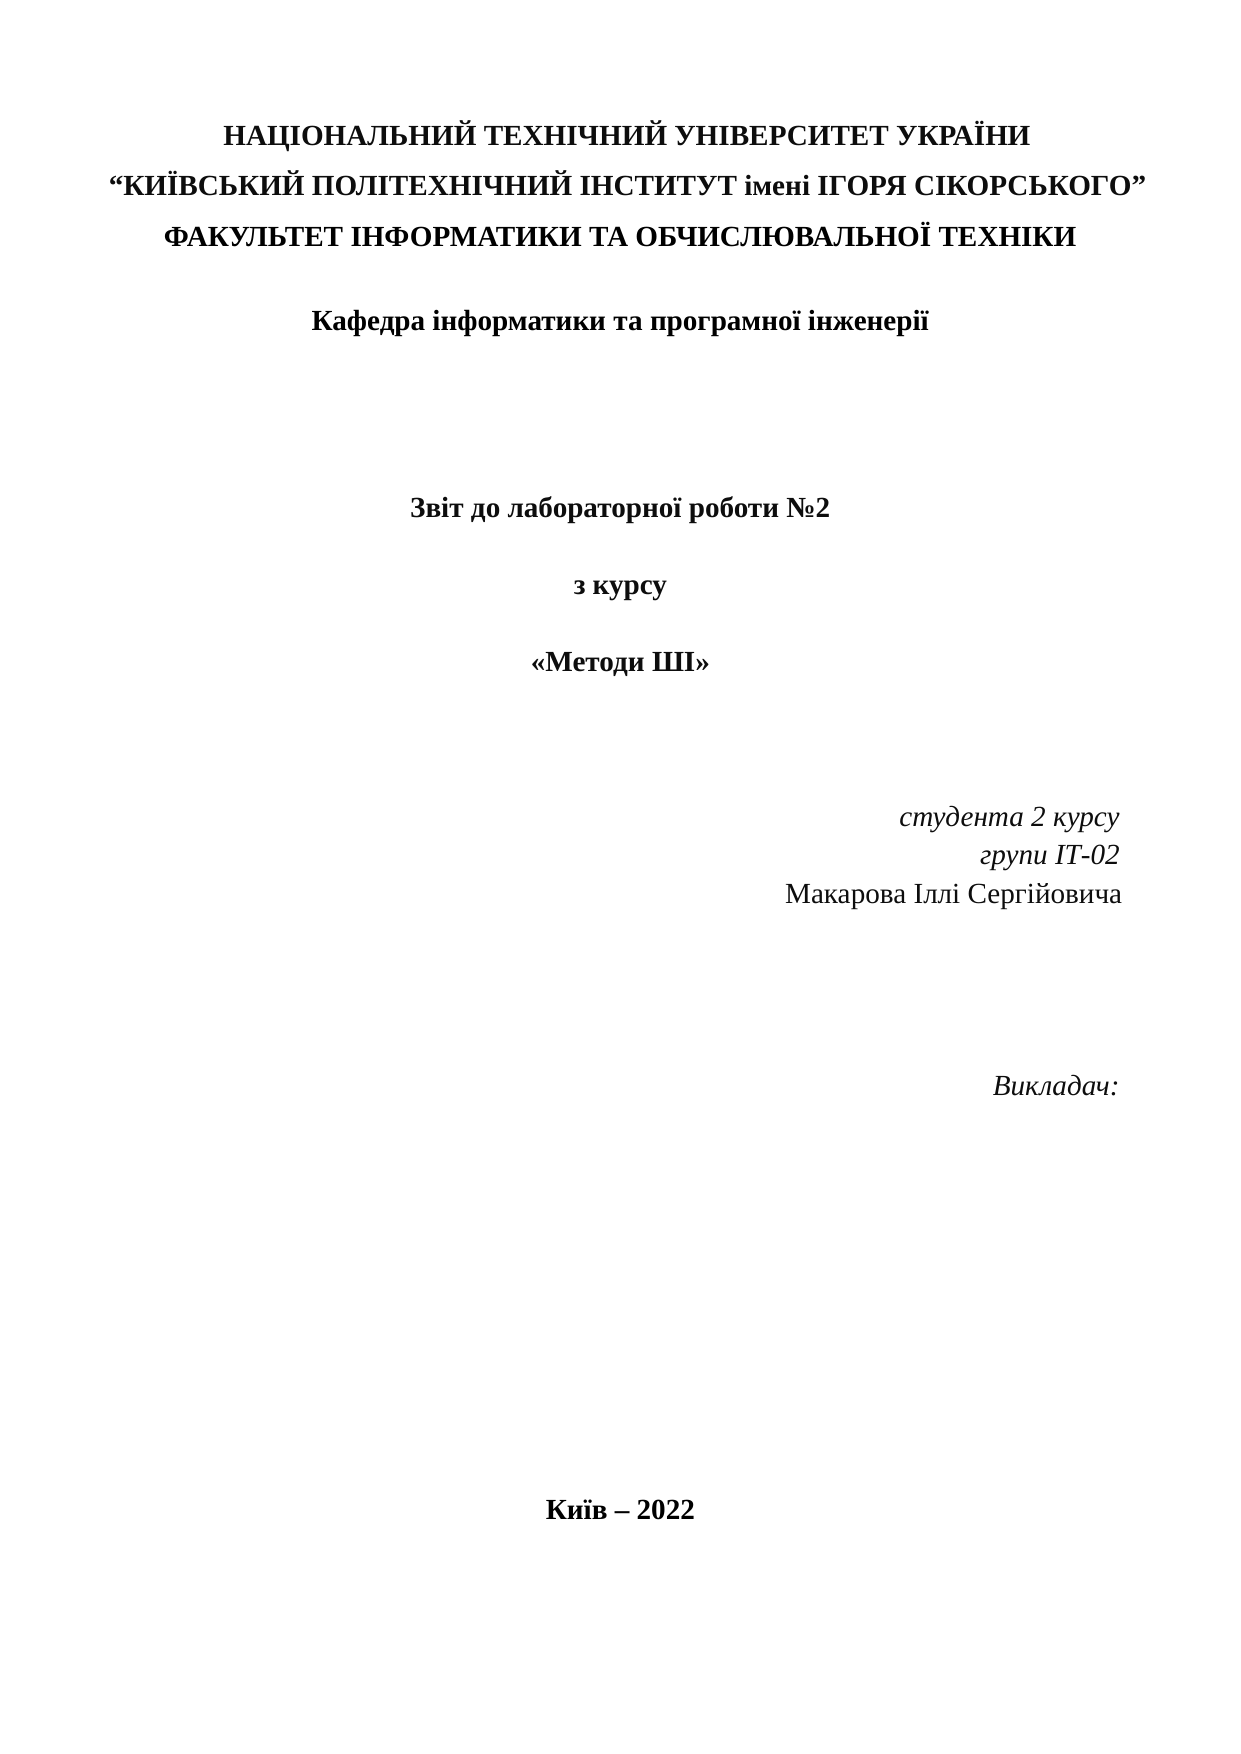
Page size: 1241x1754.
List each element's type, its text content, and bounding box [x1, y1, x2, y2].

text студента 2 курсу [118, 799, 1122, 832]
text Звіт до лабораторної роботи №2 [118, 490, 1122, 524]
text Макарова Іллі Сергійовича [118, 876, 1122, 909]
text “КИЇВСЬКИЙ ПОЛІТЕХНІЧНИЙ ІНСТИТУТ імені ІГОРЯ СІКОРСЬКОГО” [59, 168, 1152, 202]
text «Методи ШІ» [118, 644, 1122, 678]
text НАЦІОНАЛЬНИЙ ТЕХНІЧНИЙ УНІВЕРСИТЕТ УКРАЇНИ [59, 118, 1122, 152]
text Київ – 2022 [118, 1492, 1122, 1526]
text ФАКУЛЬТЕТ ІНФОРМАТИКИ ТА ОБЧИСЛЮВАЛЬНОЇ ТЕХНІКИ [118, 219, 1122, 252]
text з курсу [118, 567, 1122, 601]
text Викладач: [118, 1068, 1122, 1102]
text групи ІТ-02 [118, 837, 1122, 871]
text Кафедра інформатики та програмної інженерії [118, 303, 1122, 336]
